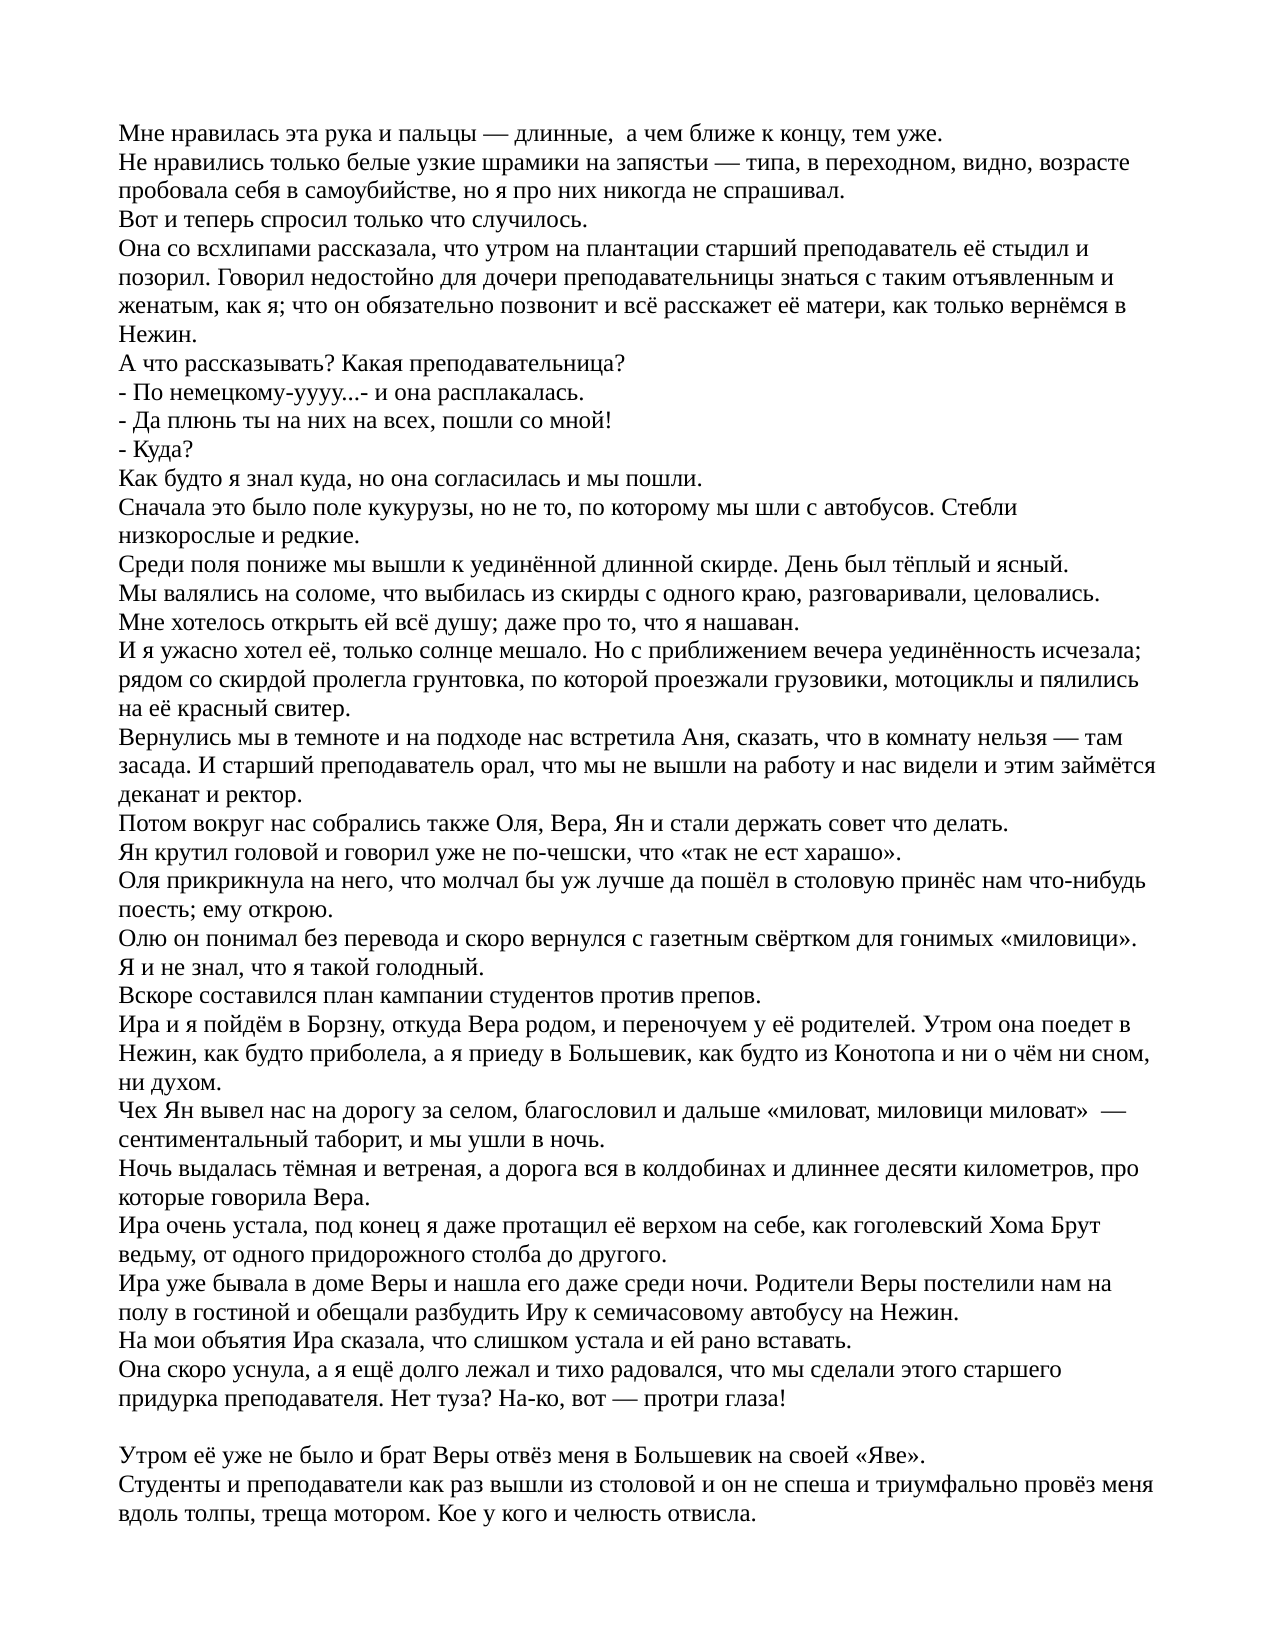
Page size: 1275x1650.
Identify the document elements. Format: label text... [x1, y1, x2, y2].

text Я и не знал, что я такой голодный. [118, 952, 1157, 981]
text Вернулись мы в темноте и на подходе нас встретила Аня, сказать, что в комнату нельзя — там засада. И старший преподаватель орал, что мы не вышли на работу и нас видели и этим займётся деканат и ректор. [118, 722, 1157, 808]
text На мои объятия Ира сказала, что слишком устала и ей рано вставать. [118, 1326, 1157, 1354]
text - Куда? [118, 434, 1157, 463]
text Утром её уже не было и брат Веры отвёз меня в Большевик на своей «Яве». [118, 1441, 1157, 1469]
text Мне нравилась эта рука и пальцы — длинные, а чем ближе к концу, тем уже. [118, 118, 1157, 147]
text Она скоро уснула, а я ещё долго лежал и тихо радовался, что мы сделали этого старшего придурка преподавателя. Нет туза? На-ко, вот — протри глаза! [118, 1354, 1157, 1412]
text Ира и я пойдём в Борзну, откуда Вера родом, и переночуем у её родителей. Утром она поедет в Нежин, как будто приболела, а я приеду в Большевик, как будто из Конотопа и ни о чём ни сном, ни духом. [118, 1009, 1157, 1096]
text Ира очень устала, под конец я даже протащил её верхом на себе, как гоголевский Хома Брут ведьму, от одного придорожного столба до другого. [118, 1211, 1157, 1268]
text Мы валялись на соломе, что выбилась из скирды с одного краю, разговаривали, целовались. [118, 578, 1157, 607]
text - Да плюнь ты на них на всех, пошли со мной! [118, 406, 1157, 434]
text - По немецкому-уууу...- и она расплакалась. [118, 377, 1157, 406]
text Как будто я знал куда, но она согласилась и мы пошли. [118, 463, 1157, 492]
text А что рассказывать? Какая преподавательница? [118, 348, 1157, 377]
text Мне хотелось открыть ей всё душу; даже про то, что я нашаван. [118, 607, 1157, 636]
text Ира уже бывала в доме Веры и нашла его даже среди ночи. Родители Веры постелили нам на полу в гостиной и обещали разбудить Иру к семичасовому автобусу на Нежин. [118, 1268, 1157, 1326]
text Вскоре составился план кампании студентов против препов. [118, 981, 1157, 1009]
text Ночь выдалась тёмная и ветреная, а дорога вся в колдобинах и длиннее десяти километров, про которые говорила Вера. [118, 1153, 1157, 1211]
text Ян крутил головой и говорил уже не по-чешски, что «так не ест харашо». [118, 837, 1157, 866]
text Она со всхлипами рассказала, что утром на плантации старший преподаватель её стыдил и позорил. Говорил недостойно для дочери преподавательницы знаться с таким отъявленным и женатым, как я; что он обязательно позвонит и всё расскажет её матери, как только вернёмся в Нежин. [118, 233, 1157, 348]
text Оля прикрикнула на него, что молчал бы уж лучше да пошёл в столовую принёс нам что-нибудь поесть; ему открою. [118, 866, 1157, 923]
text Вот и теперь спросил только что случилось. [118, 204, 1157, 233]
text Не нравились только белые узкие шрамики на запястьи — типа, в переходном, видно, возрасте пробовала себя в самоубийстве, но я про них никогда не спрашивал. [118, 147, 1157, 204]
text И я ужасно хотел её, только солнце мешало. Но с приближением вечера уединённость исчезала; рядом со скирдой пролегла грунтовка, по которой проезжали грузовики, мотоциклы и пялились на её красный свитер. [118, 636, 1157, 722]
text Среди поля пониже мы вышли к уединённой длинной скирде. День был тёплый и ясный. [118, 549, 1157, 578]
text Чех Ян вывел нас на дорогу за селом, благословил и дальше «миловат, миловици миловат» — сентиментальный таборит, и мы ушли в ночь. [118, 1096, 1157, 1153]
text Студенты и преподаватели как раз вышли из столовой и он не спеша и триумфально провёз меня вдоль толпы, треща мотором. Кое у кого и челюсть отвисла. [118, 1469, 1157, 1527]
text Потом вокруг нас собрались также Оля, Вера, Ян и стали держать совет что делать. [118, 808, 1157, 837]
text Олю он понимал без перевода и скоро вернулся с газетным свёртком для гонимых «миловици». [118, 923, 1157, 952]
text Сначала это было поле кукурузы, но не то, по которому мы шли с автобусов. Стебли низкорослые и редкие. [118, 492, 1157, 549]
